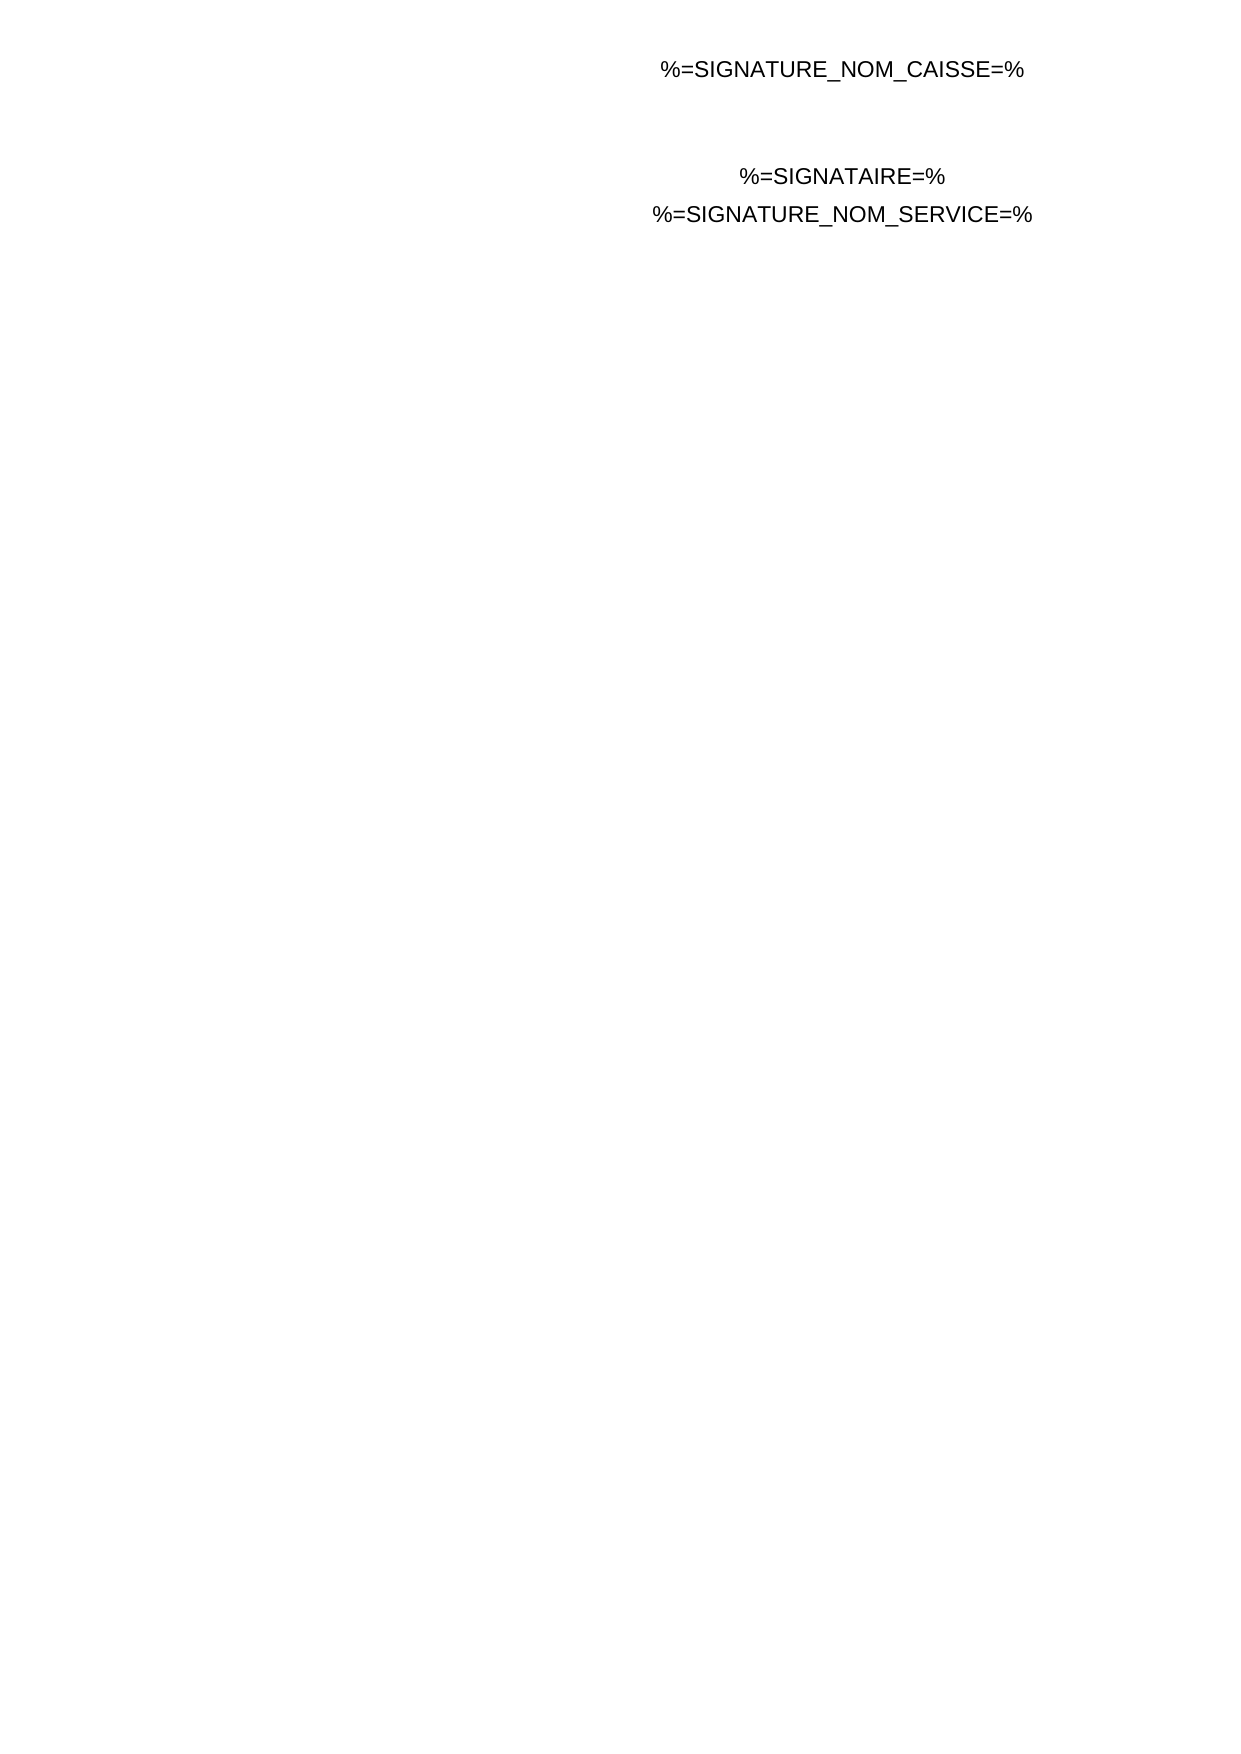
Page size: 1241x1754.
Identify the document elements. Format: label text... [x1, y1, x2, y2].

table_cell %=SIGNATURE_NOM_SERVICE=% [563, 195, 1122, 233]
table_header [118, 50, 563, 157]
table_cell [118, 157, 563, 195]
table_header %=SIGNATURE_NOM_CAISSE=% [563, 50, 1122, 157]
table_cell %=SIGNATAIRE=% [563, 157, 1122, 195]
table_cell [118, 195, 563, 233]
